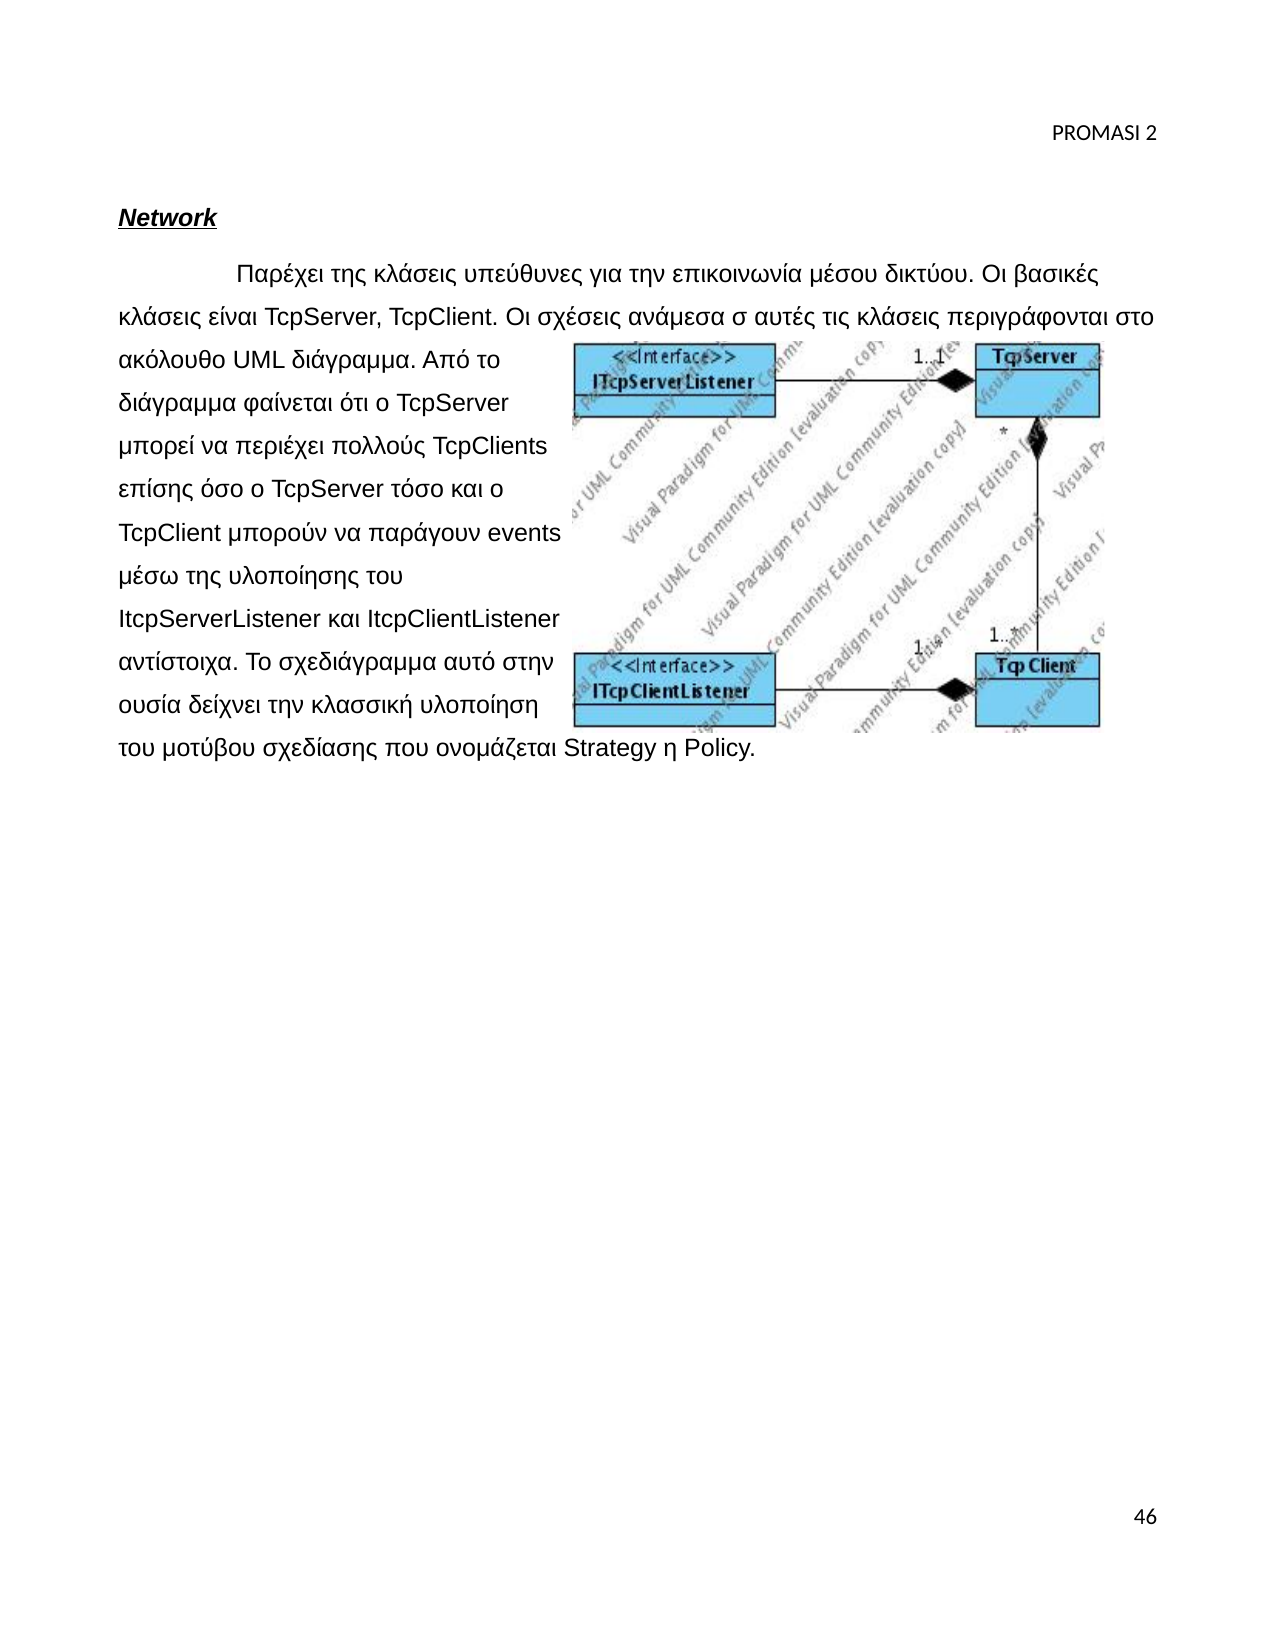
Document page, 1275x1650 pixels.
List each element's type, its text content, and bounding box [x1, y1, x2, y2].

picture [572, 341, 1105, 733]
text Παρέχει της κλάσεις υπεύθυνες για την επικοινωνία μέσου δικτύου. Οι βασικές κλάσεις είναι TcpServer, TcpClient. Οι σχέσεις ανάμεσα σ αυτές τις κλάσεις περιγράφονται στο ακόλουθο UML διάγραμμα. Από το διάγραμμα φαίνεται ότι ο TcpServer μπορεί να περιέχει πολλούς TcpClients επίσης όσο ο TcpServer τόσο και ο TcpClient μπορούν να παράγουν events μέσω της υλοποίησης του ItcpServerListener και ItcpClientListener αντίστοιχα. Το σχεδιάγραμμα αυτό στην ουσία δείχνει την κλασσική υλοποίηση του μοτύβου σχεδίασης που ονομάζεται Strategy η Policy. [118, 259, 1157, 843]
subtitle Network [118, 203, 1157, 232]
